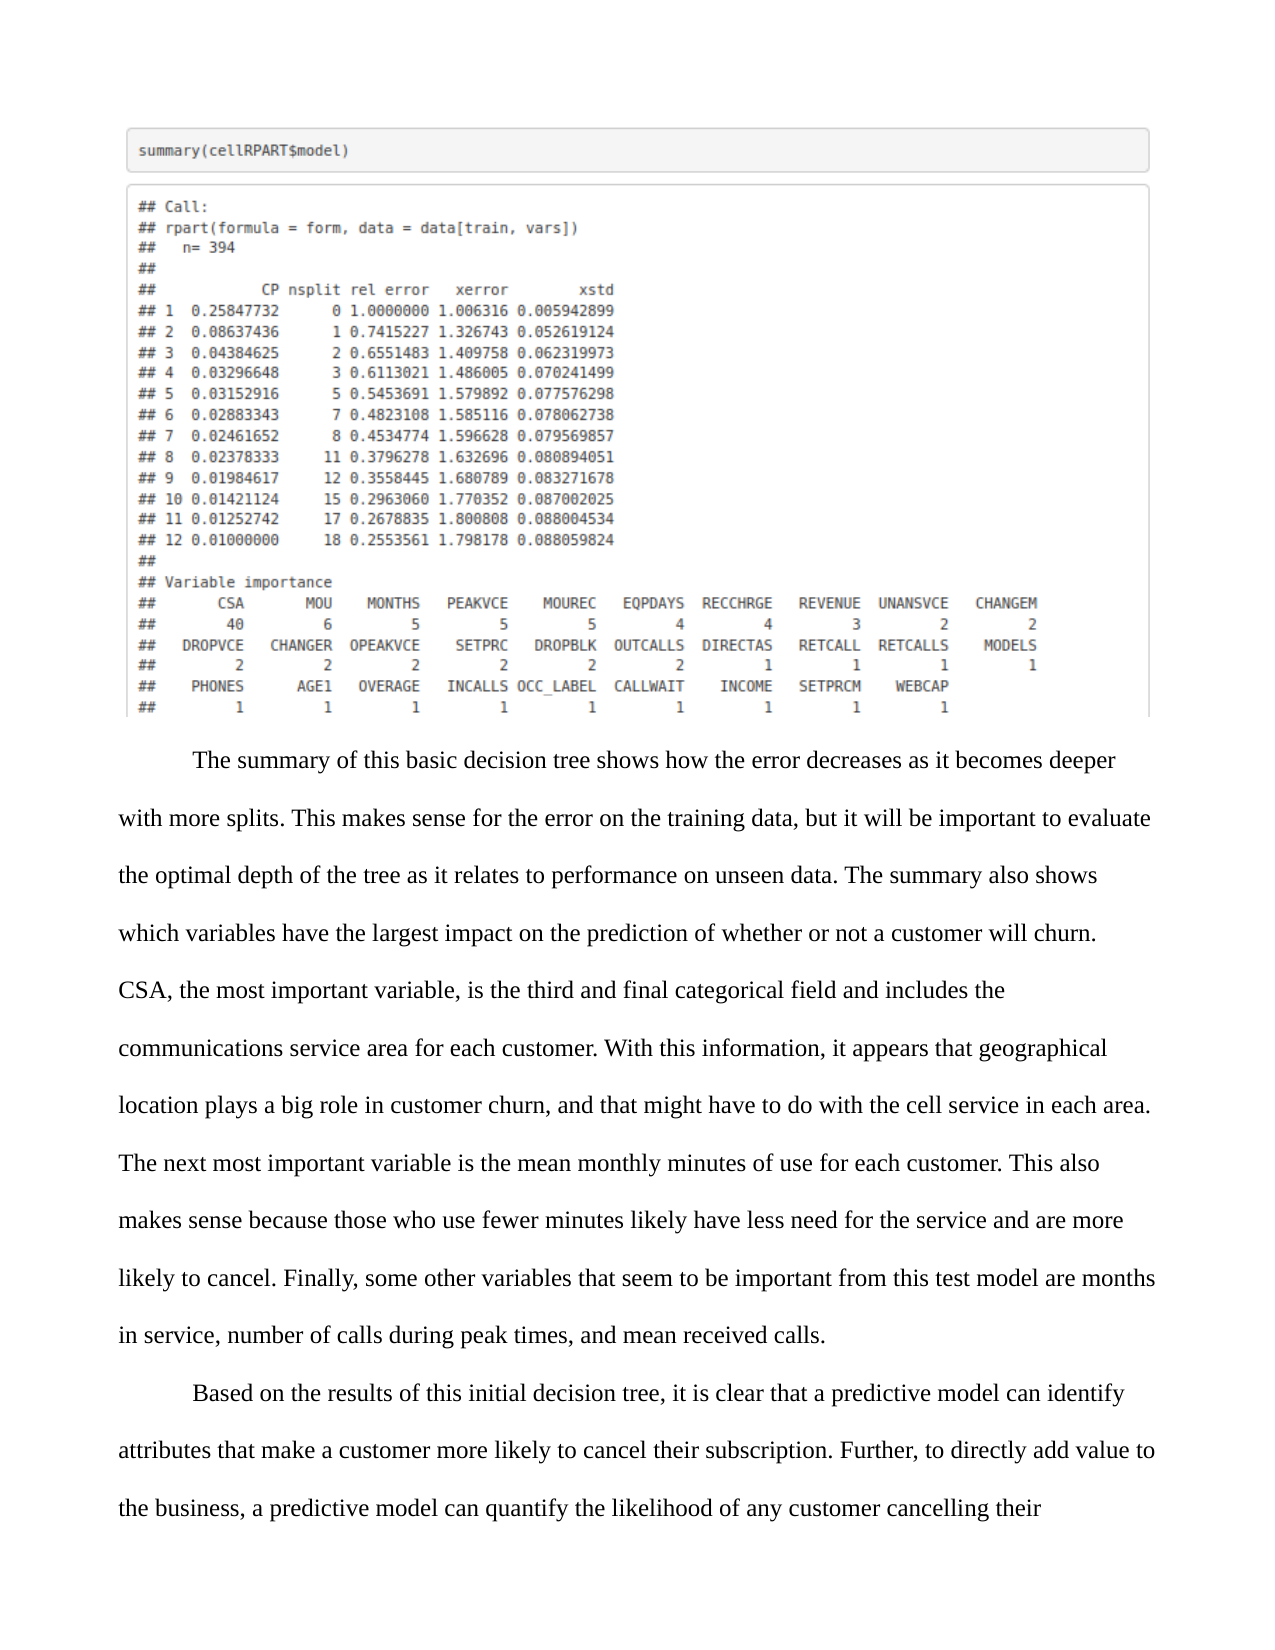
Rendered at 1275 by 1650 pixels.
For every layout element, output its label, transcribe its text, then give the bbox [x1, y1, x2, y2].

text The summary of this basic decision tree shows how the error decreases as it becomes deeper with more splits. This makes sense for the error on the training data, but it will be important to evaluate the optimal depth of the tree as it relates to performance on unseen data. The summary also shows which variables have the largest impact on the prediction of whether or not a customer will churn. CSA, the most important variable, is the third and final categorical field and includes the communications service area for each customer. With this information, it appears that geographical location plays a big role in customer churn, and that might have to do with the cell service in each area. The next most important variable is the mean monthly minutes of use for each customer. This also makes sense because those who use fewer minutes likely have less need for the service and are more likely to cancel. Finally, some other variables that seem to be important from this test model are months in service, number of calls during peak times, and mean received calls. [118, 717, 1157, 1349]
text Based on the results of this initial decision tree, it is clear that a predictive model can identify attributes that make a customer more likely to cancel their subscription. Further, to directly add value to the business, a predictive model can quantify the likelihood of any customer cancelling their [118, 1378, 1157, 1522]
picture [118, 118, 1157, 717]
